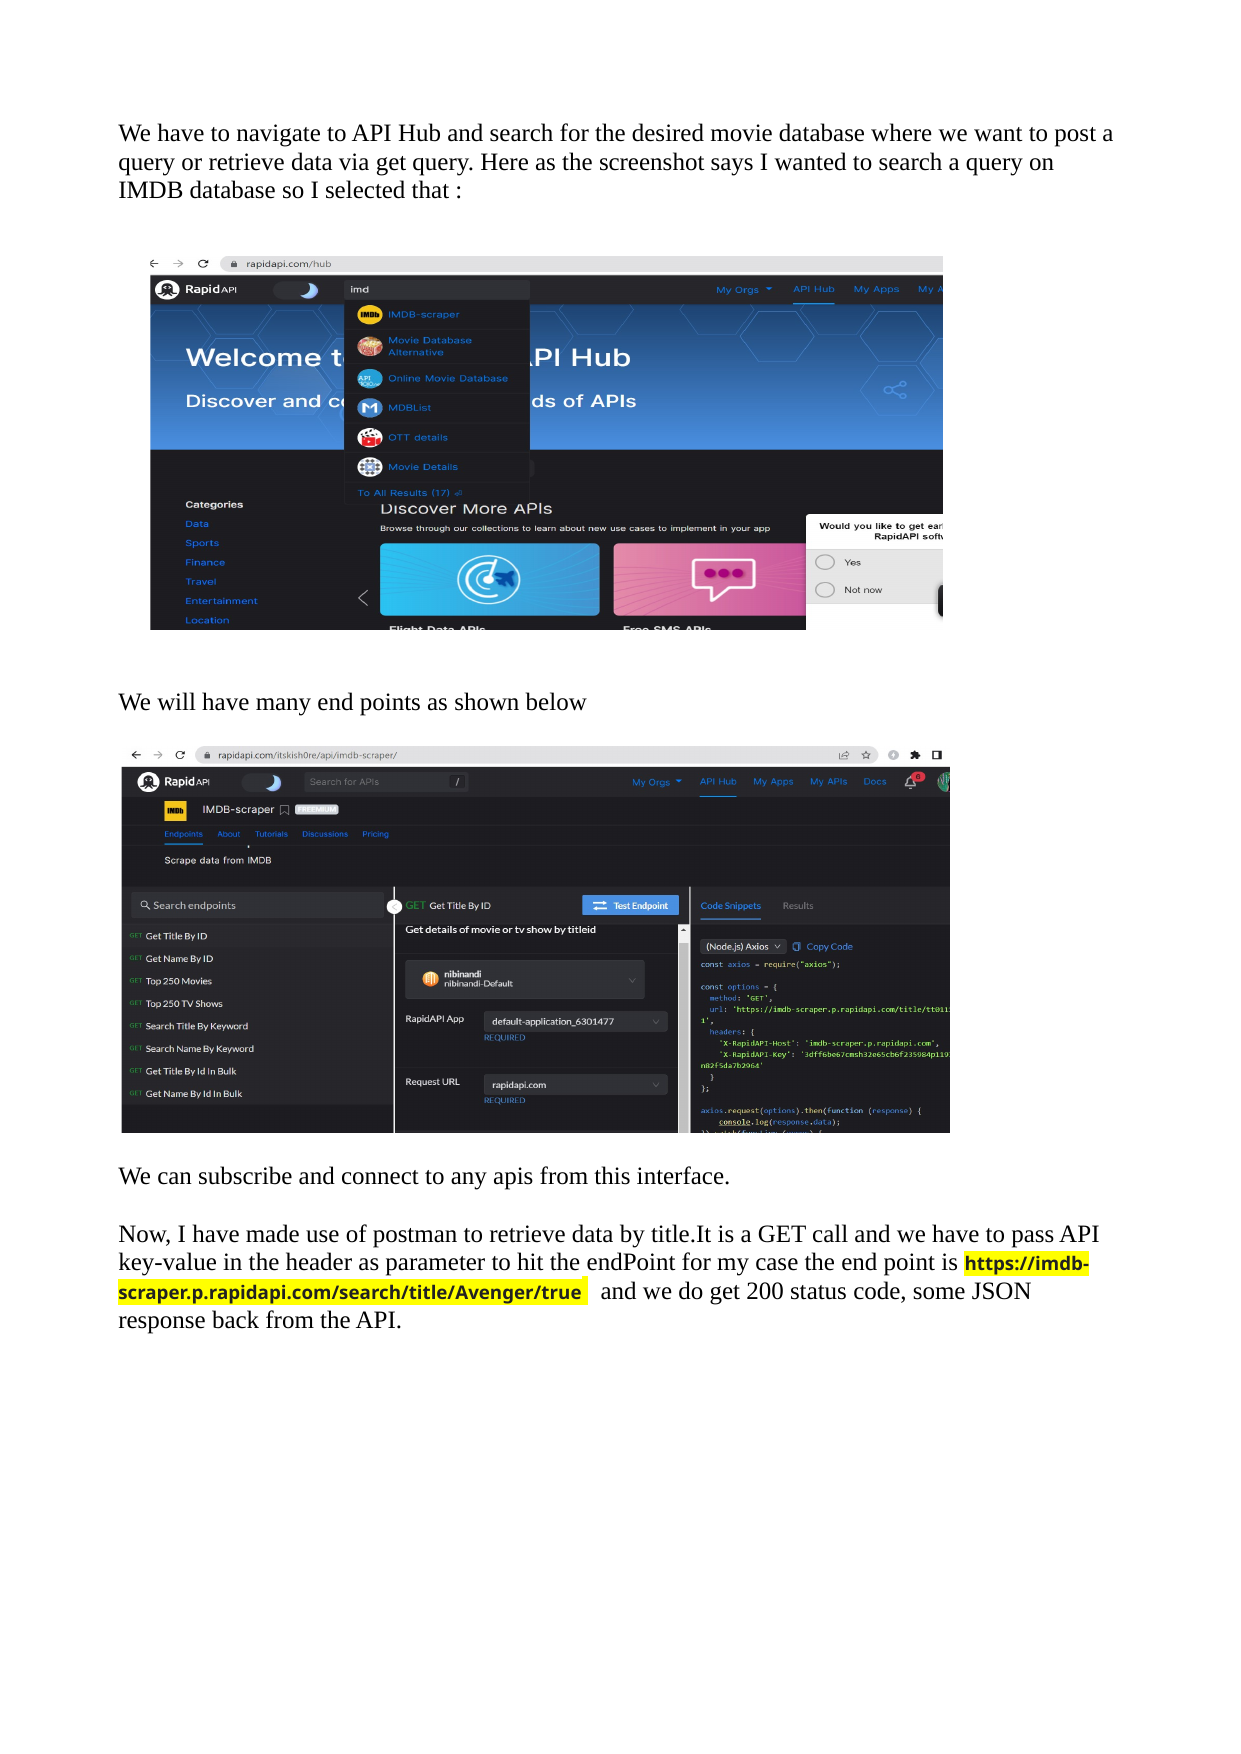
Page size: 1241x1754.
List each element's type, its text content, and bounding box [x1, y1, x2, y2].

text We can subscribe and connect to any apis from this interface. [118, 1161, 1122, 1190]
picture [121, 746, 950, 1133]
text We will have many end points as shown below [118, 687, 1122, 716]
text We have to navigate to API Hub and search for the desired movie database where we want to post a query or retrieve data via get query. Here as the screenshot says I wanted to search a query on IMDB database so I selected that : [118, 118, 1122, 204]
picture [150, 256, 943, 630]
text Now, I have made use of postman to retrieve data by title.It is a GET call and we have to pass API key-value in the header as parameter to hit the endPoint for my case the end point is https://imdb-scraper.p.rapidapi.com/search/title/Avenger/true and we do get 200 status code, some JSON response back from the API. [118, 1219, 1122, 1334]
